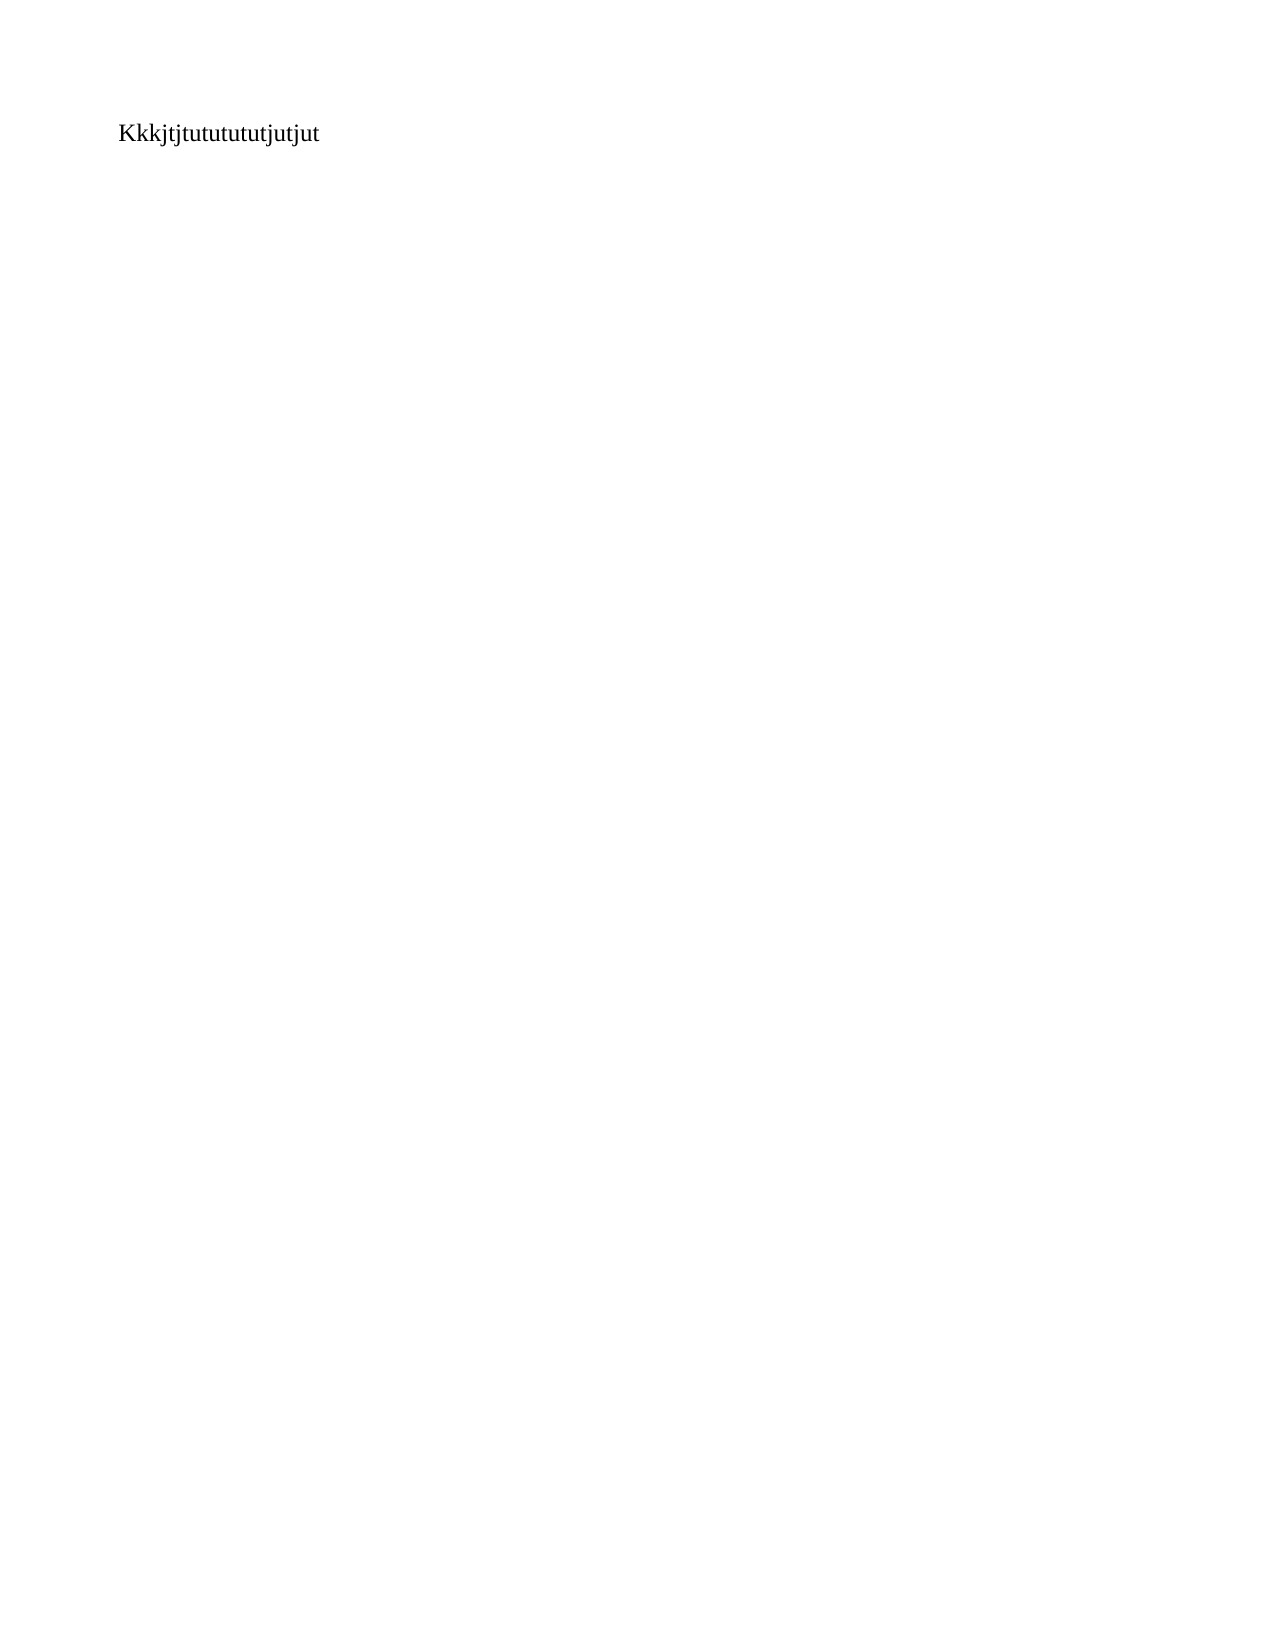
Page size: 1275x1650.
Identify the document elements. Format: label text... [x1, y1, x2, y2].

text Kkkjtjtututututjutjut [118, 118, 1157, 147]
